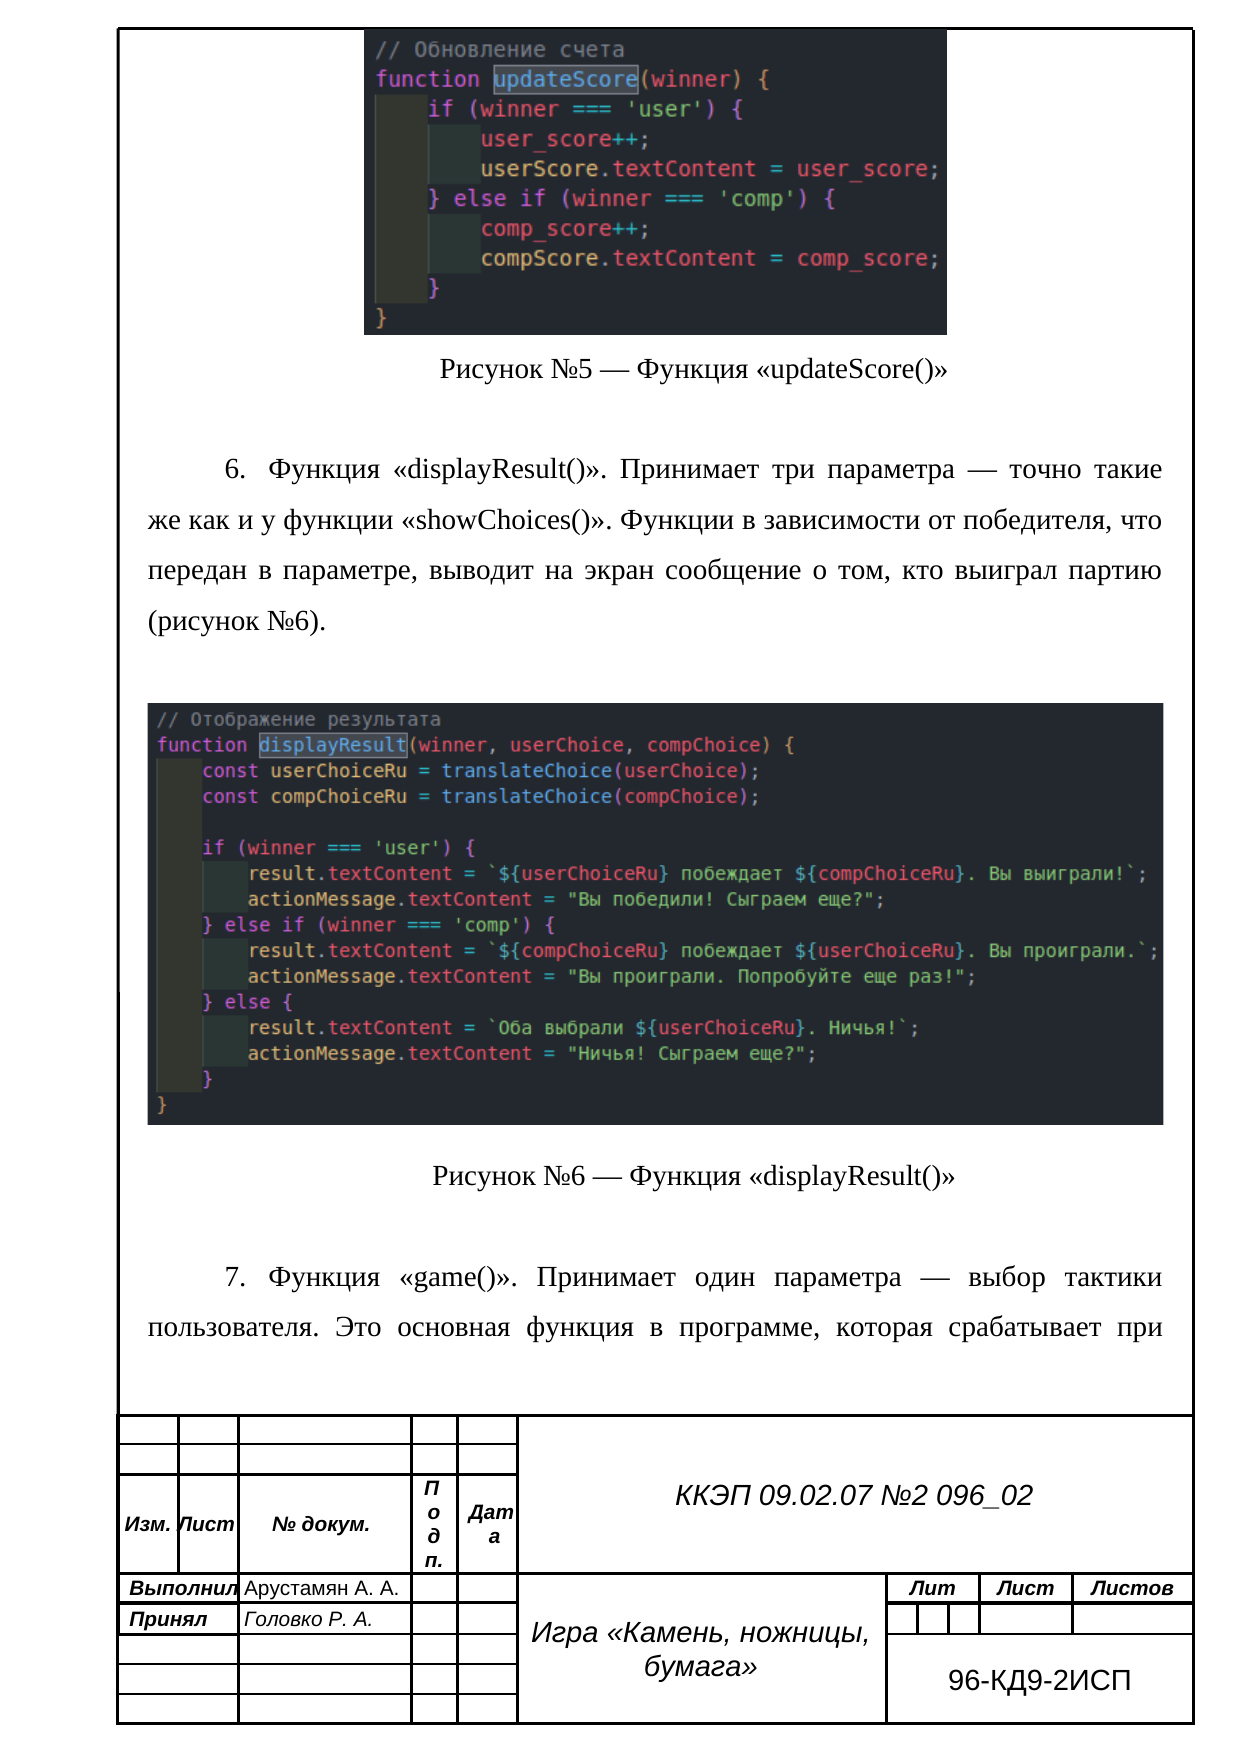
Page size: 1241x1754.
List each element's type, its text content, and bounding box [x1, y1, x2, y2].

picture [147, 703, 1164, 1125]
picture [364, 29, 947, 335]
text Рисунок №5 — Функция «updateScore()» [148, 29, 1163, 384]
list Функция «displayResult()». Принимает три параметра — точно такие же как и у функции «showChoices()». Функции в зависимости от победителя, что передан в параметре, выводит на экран сообщение о том, кто выиграл партию (рисунок №6). [148, 452, 1163, 636]
list Функция «game()». Принимает один параметра — выбор тактики пользователя. Это основная функция в программе, которая срабатывает при [148, 1259, 1163, 1343]
text Рисунок №6 — Функция «displayResult()» [148, 1125, 1163, 1192]
